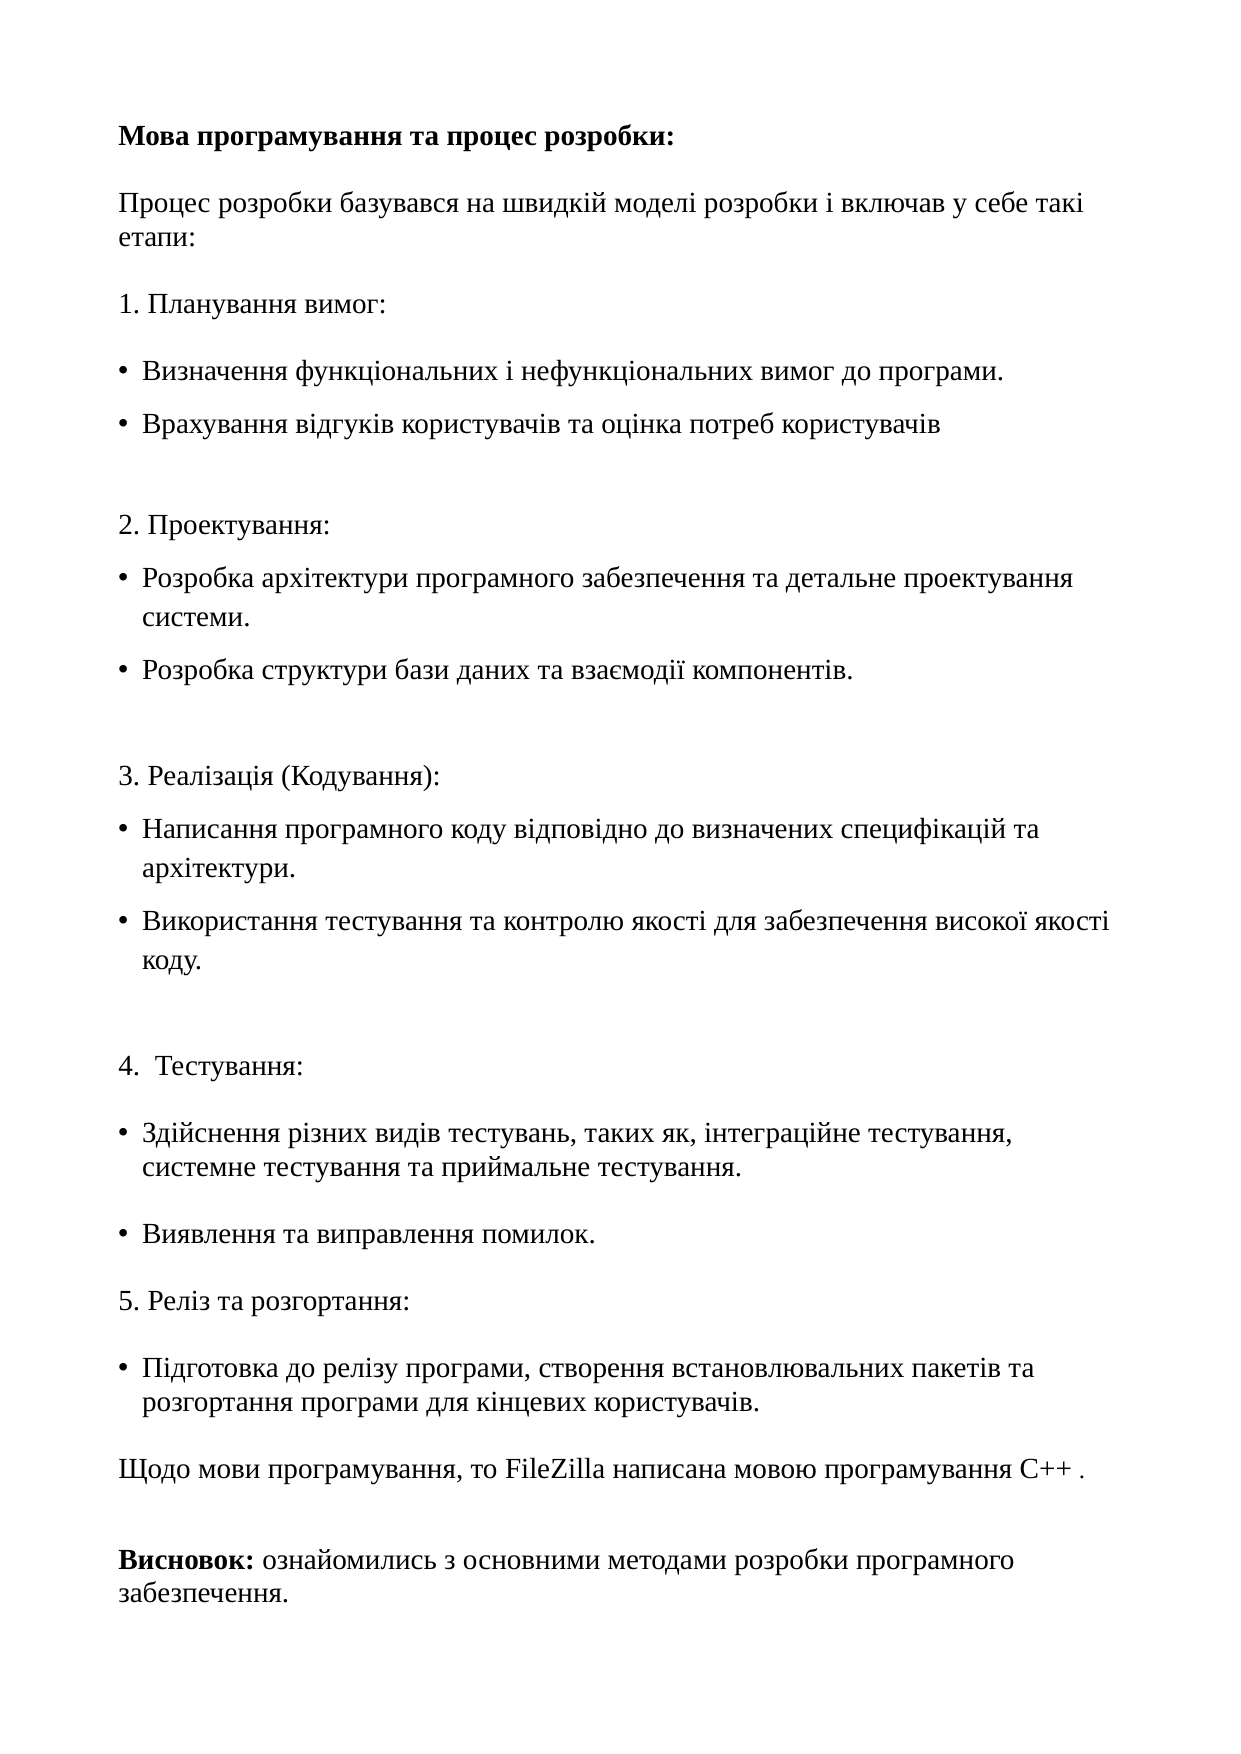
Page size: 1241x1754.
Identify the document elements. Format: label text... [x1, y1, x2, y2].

list Виявлення та виправлення помилок. [118, 1216, 1122, 1249]
text 4. Тестування: [118, 1048, 1122, 1082]
text Висновок: ознайомились з основними методами розробки програмного забезпечення. [118, 1542, 1122, 1609]
list Написання програмного коду відповідно до визначених специфікацій та архітектури. [118, 811, 1122, 883]
list Розробка архітектури програмного забезпечення та детальне проектування системи. [118, 560, 1122, 632]
list Врахування відгуків користувачів та оцінка потреб користувачів [118, 406, 1122, 440]
list Визначення функціональних і нефункціональних вимог до програми. [118, 353, 1122, 387]
list Здійснення різних видів тестувань, таких як, інтеграційне тестування, системне тестування та приймальне тестування. [118, 1115, 1122, 1182]
text 2. Проектування: [118, 507, 1122, 541]
text 1. Планування вимог: [118, 286, 1122, 319]
text Щодо мови програмування, то FileZilla написана мовою програмування C++ . [118, 1451, 1122, 1484]
text Мова програмування та процес розробки: [118, 118, 1122, 152]
list Використання тестування та контролю якості для забезпечення високої якості коду. [118, 903, 1122, 975]
list Підготовка до релізу програми, створення встановлювальних пакетів та розгортання програми для кінцевих користувачів. [118, 1350, 1122, 1417]
text 3. Реалізація (Кодування): [118, 758, 1122, 792]
text 5. Реліз та розгортання: [118, 1283, 1122, 1317]
list Розробка структури бази даних та взаємодії компонентів. [118, 652, 1122, 686]
text Процес розробки базувався на швидкій моделі розробки і включав у себе такі етапи: [118, 185, 1122, 252]
